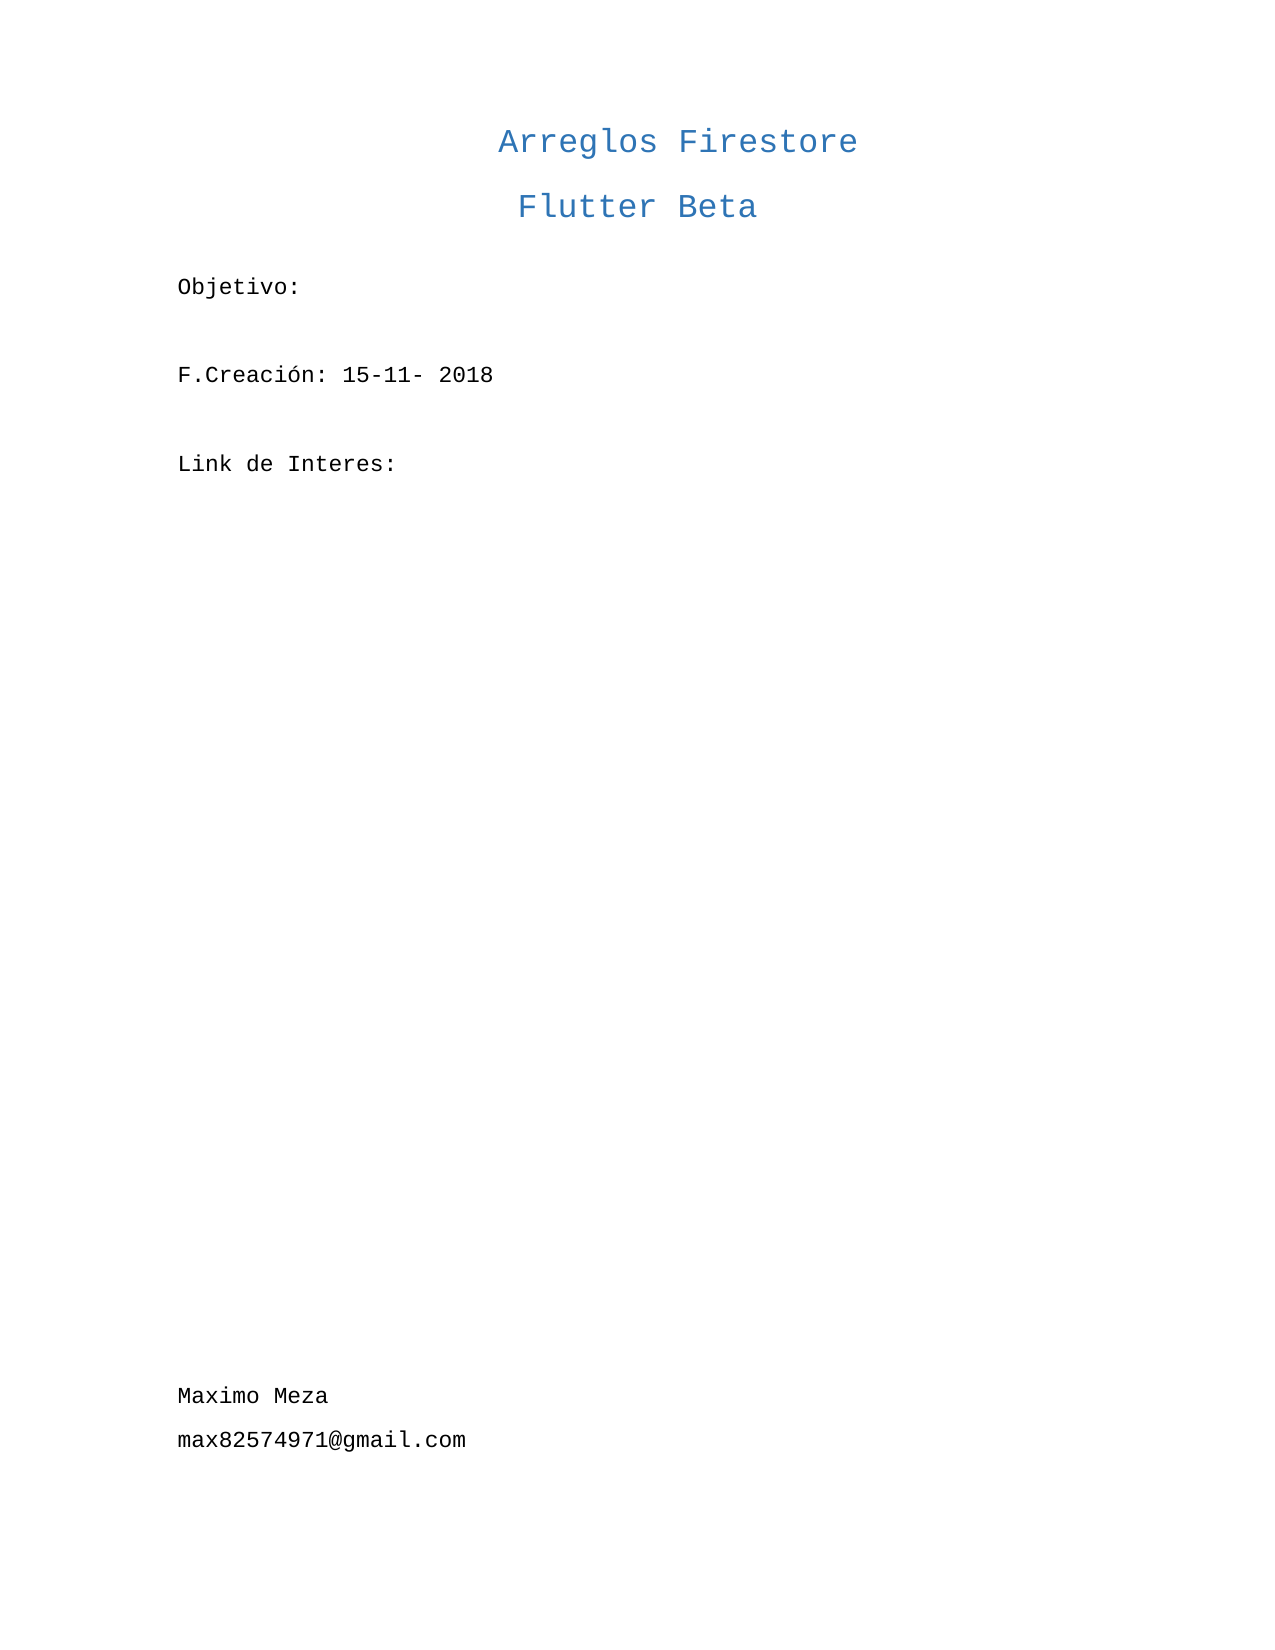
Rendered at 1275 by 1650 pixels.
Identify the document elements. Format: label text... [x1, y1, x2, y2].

text max82574971@gmail.com [177, 1429, 1098, 1455]
text Objetivo: [177, 275, 1098, 301]
subtitle Arreglos Firestore [177, 125, 1098, 163]
text Link de Interes: [177, 452, 1098, 478]
subtitle Flutter Beta [177, 190, 1098, 228]
text F.Creación: 15-11- 2018 [177, 364, 1098, 390]
text Maximo Meza [177, 1384, 1098, 1410]
